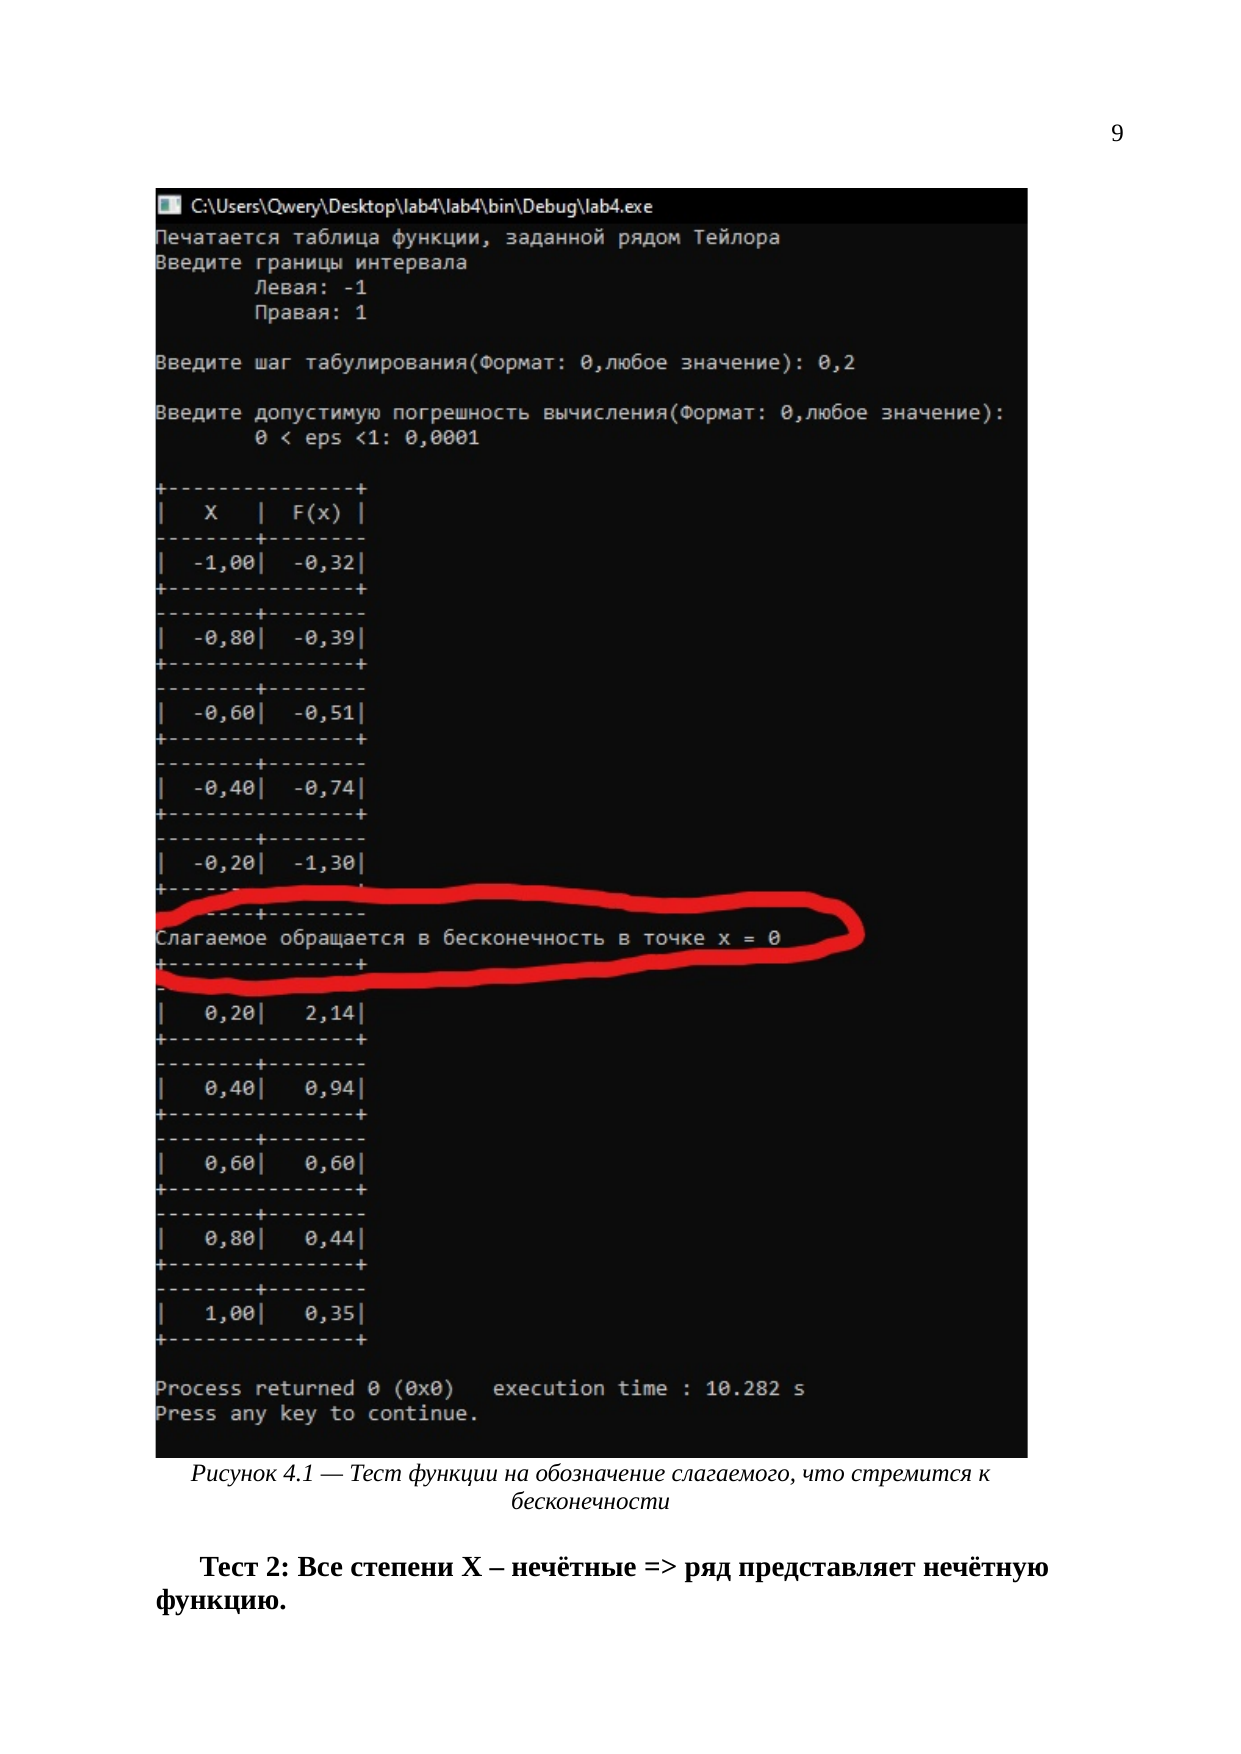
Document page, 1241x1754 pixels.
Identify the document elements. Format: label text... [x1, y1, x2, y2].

picture [155, 188, 1028, 1458]
text Тест 2: Все степени X – нечётные => ряд представляет нечётную функцию. [156, 1549, 1123, 1616]
text Рисунок 4.1 — Тест функции на обозначение слагаемого, что стремится к бесконечности [156, 1458, 1027, 1515]
